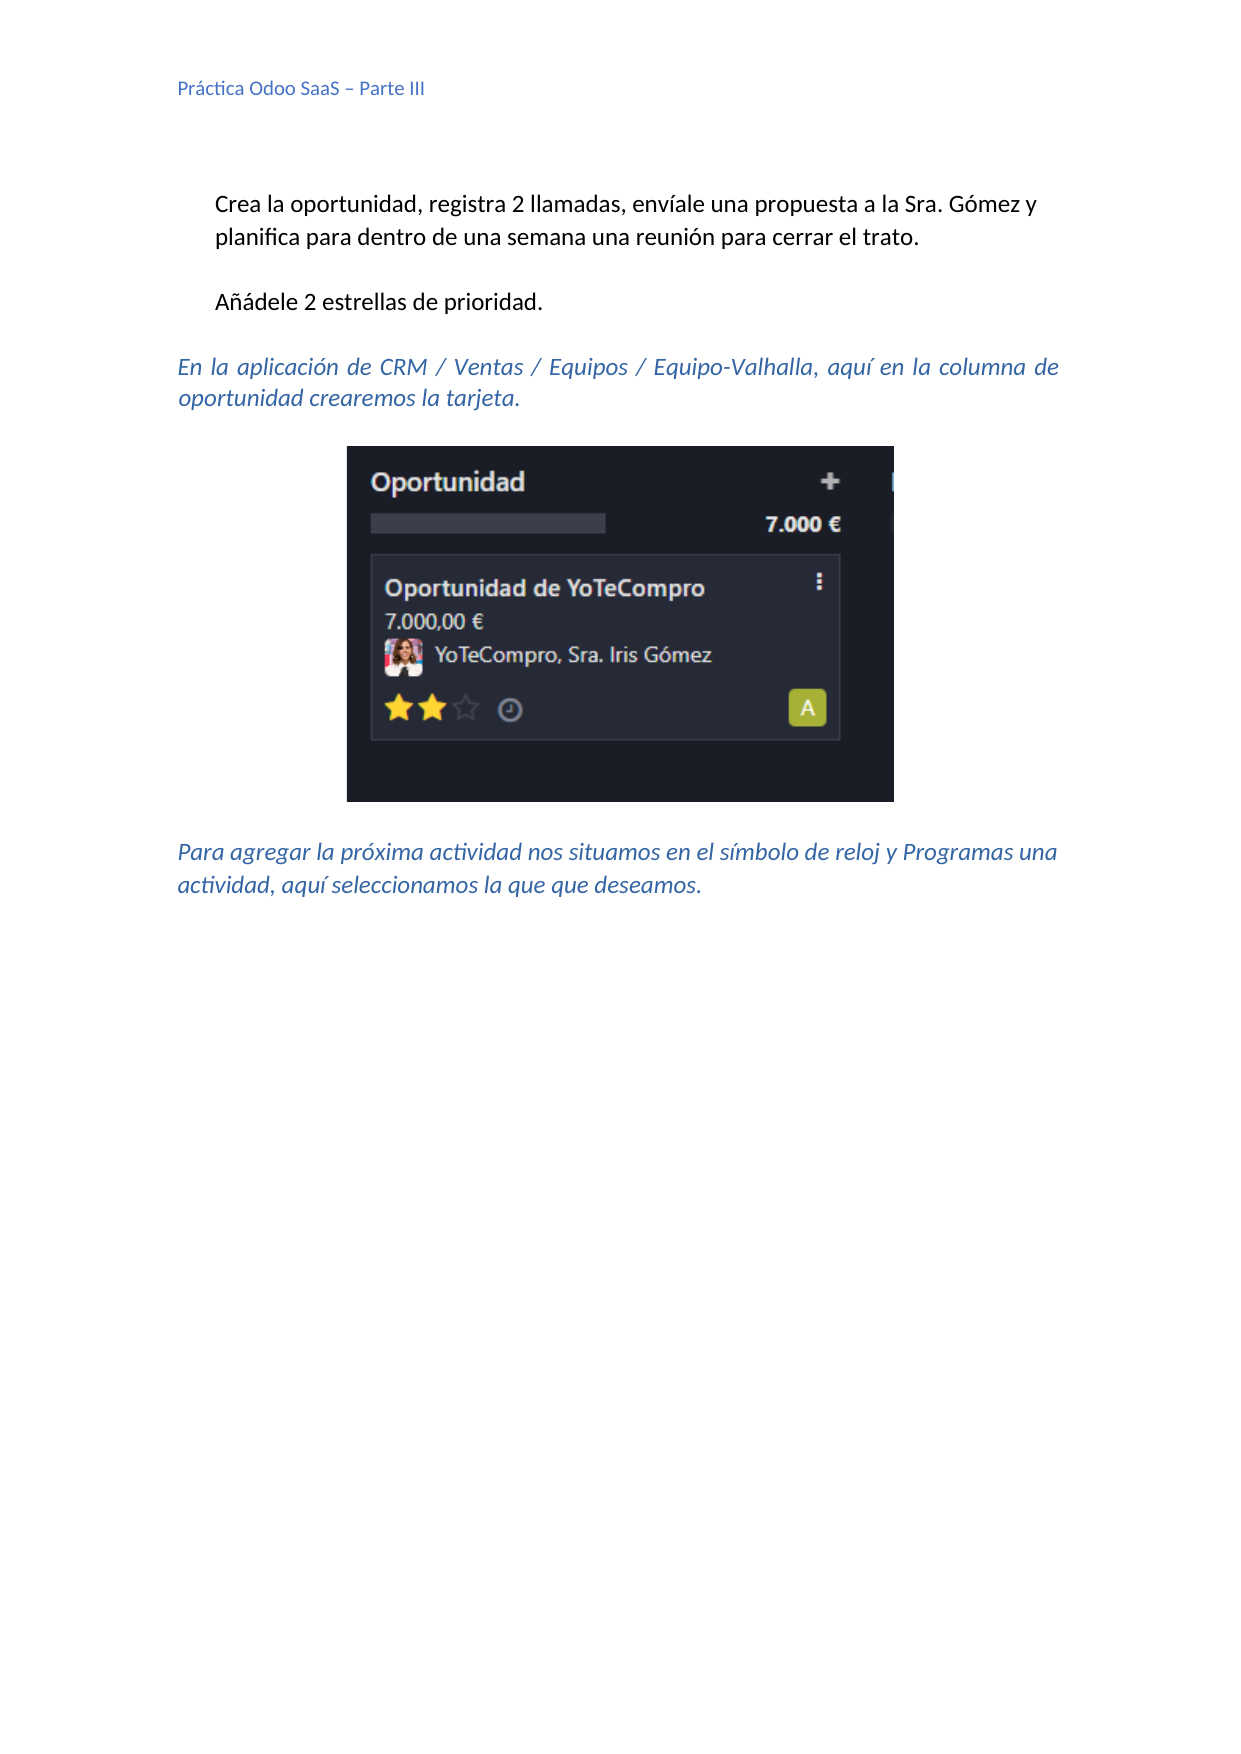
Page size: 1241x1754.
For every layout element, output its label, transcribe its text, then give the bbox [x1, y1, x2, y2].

text actividad, aquí seleccionamos la que que deseamos. [177, 869, 1063, 899]
text Para agregar la próxima actividad nos situamos en el símbolo de reloj y Programas una [177, 837, 1063, 867]
text En la aplicación de CRM / Ventas / Equipos / Equipo-Valhalla, aquí en la columna de oportunidad crearemos la tarjeta. [177, 351, 1063, 413]
subtitle Crea la oportunidad, registra 2 llamadas, envíale una propuesta a la Sra. Gómez y planifica para dentro de una semana una reunión para cerrar el trato. [215, 188, 1063, 252]
text Añádele 2 estrellas de prioridad. [178, 286, 1063, 317]
picture [346, 446, 894, 802]
